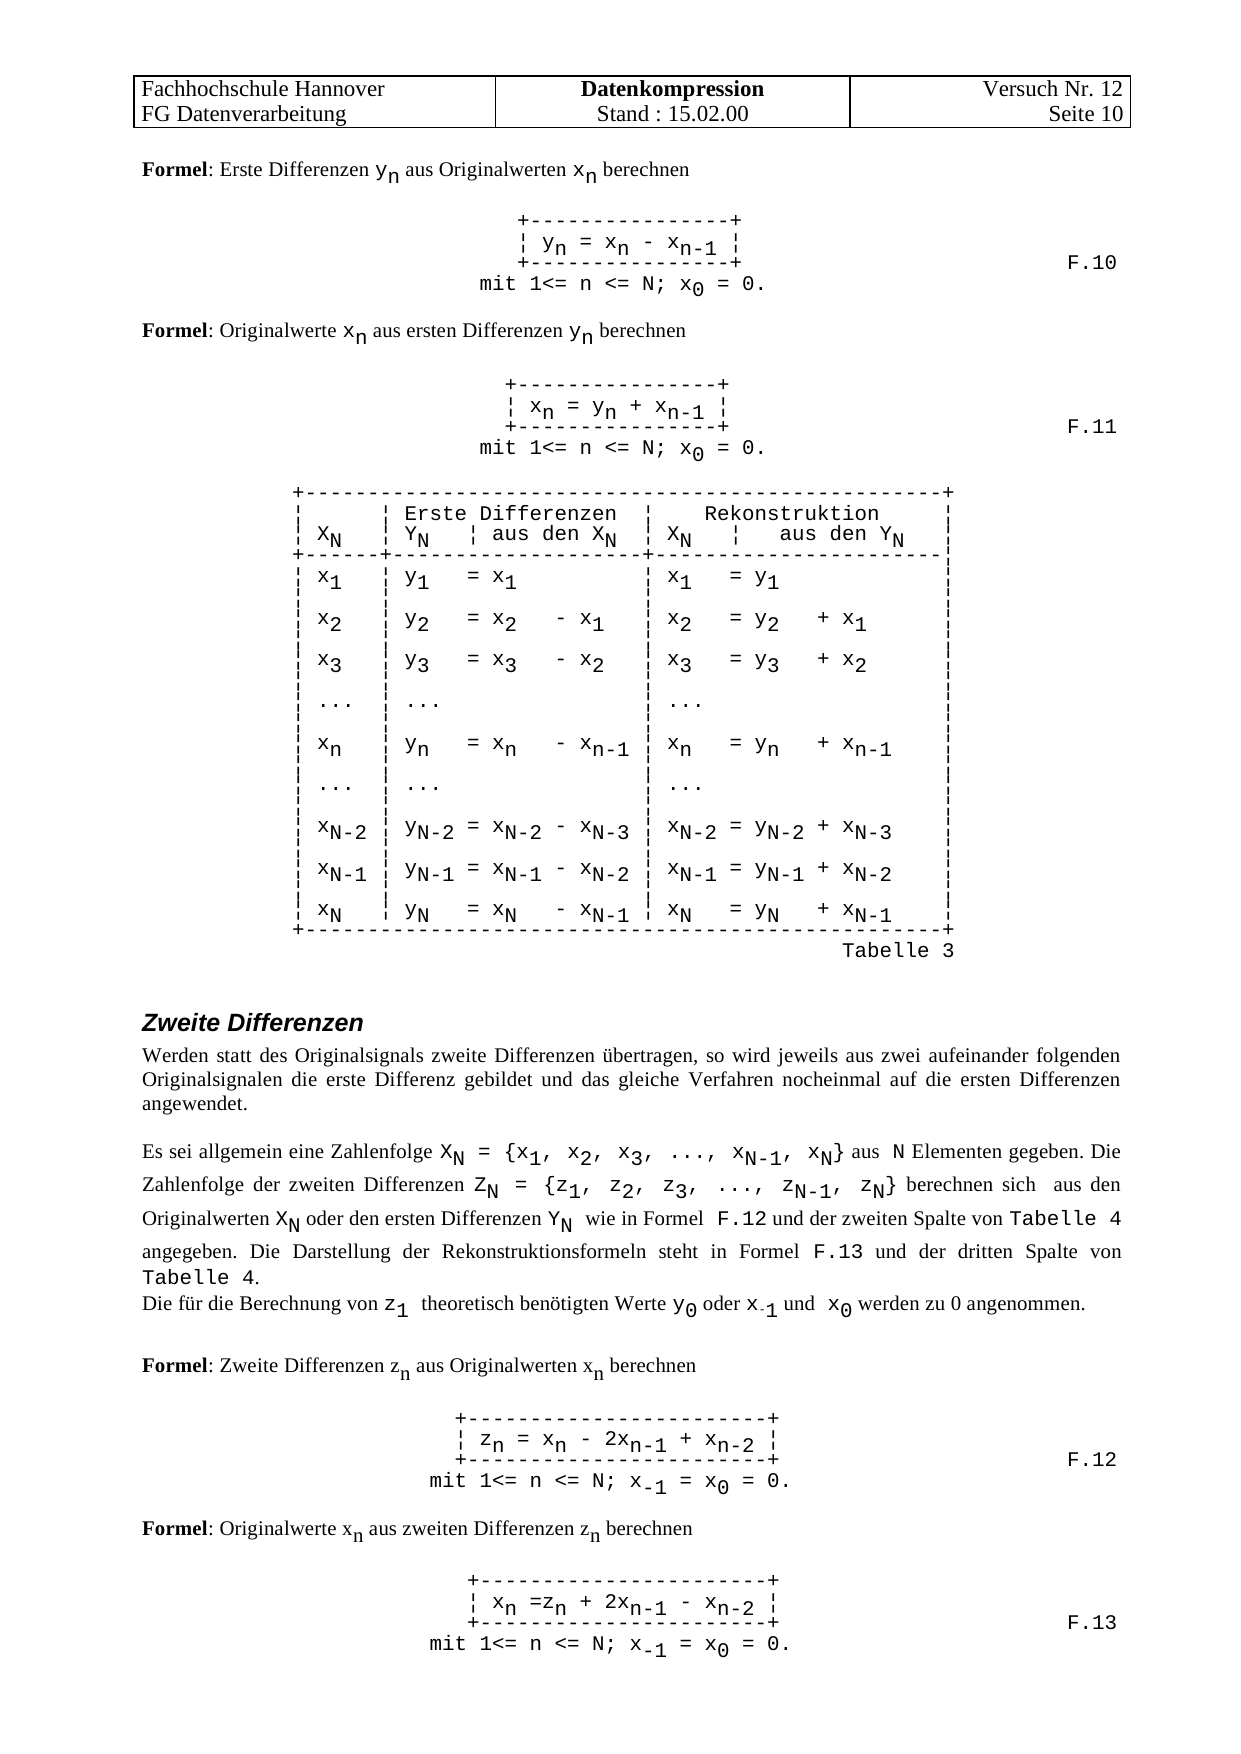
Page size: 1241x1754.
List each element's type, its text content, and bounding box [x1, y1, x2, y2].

text +-----------------------+ F.13 [142, 1612, 1122, 1633]
text +-----------------------+ [142, 1571, 1122, 1592]
text +---------------------------------------------------+ [142, 482, 1122, 503]
text ¦ xn = yn + xn-1 ¦ [142, 396, 1122, 417]
text +----------------+ F.10 [142, 252, 1122, 273]
text ¦ ¦ ¦ ¦ [142, 670, 1122, 691]
text Die für die Berechnung von z1 theoretisch benötigten Werte y0 oder x-1 und x0 werden zu 0 angenommen. [142, 1291, 1122, 1324]
text Formel: Originalwerte xn aus ersten Differenzen yn berechnen [142, 318, 1122, 351]
text ¦ xn =zn + 2xn-1 - xn-2 ¦ [142, 1592, 1122, 1612]
text +------------------------+ F.12 [142, 1450, 1122, 1471]
text +----------------+ [142, 211, 1122, 232]
text ¦ xn ¦ yn = xn - xn-1 ¦ xn = yn + xn-1 ¦ [142, 732, 1122, 753]
text Formel: Zweite Differenzen zn aus Originalwerten xn berechnen [142, 1353, 1122, 1384]
text Formel: Originalwerte xn aus zweiten Differenzen zn berechnen [142, 1516, 1122, 1547]
text ¦ x3 ¦ y3 = x3 - x2 ¦ x3 = y3 + x2 ¦ [142, 649, 1122, 670]
text ¦ ¦ ¦ ¦ [142, 878, 1122, 899]
text +----------------+ F.11 [142, 417, 1122, 438]
text Werden statt des Originalsignals zweite Differenzen übertragen, so wird jeweils aus zwei aufeinander folgenden Originalsignalen die erste Differenz gebildet und das gleiche Verfahren nocheinmal auf die ersten Differenzen angewendet. [142, 1043, 1122, 1115]
text ¦ x2 ¦ y2 = x2 - x1 ¦ x2 = y2 + x1 ¦ [142, 607, 1122, 628]
text Formel: Erste Differenzen yn aus Originalwerten xn berechnen [142, 157, 1122, 190]
text +----------------+ [142, 375, 1122, 396]
text ¦ xN-1 ¦ yN-1 = xN-1 - xN-2 ¦ xN-1 = yN-1 + xN-2 ¦ [142, 857, 1122, 878]
text ¦ zn = xn - 2xn-1 + xn-2 ¦ [142, 1429, 1122, 1450]
text +------------------------+ [142, 1408, 1122, 1429]
text ¦ x1 ¦ y1 = x1 ¦ x1 = y1 ¦ [142, 566, 1122, 587]
text ¦ ¦ ¦ ¦ [142, 837, 1122, 857]
subtitle Zweite Differenzen [142, 1007, 1122, 1037]
text ¦ ¦ ¦ ¦ [142, 628, 1122, 649]
text ¦ yn = xn - xn-1 ¦ [142, 232, 1122, 252]
text mit 1<= n <= N; x0 = 0. [142, 273, 1122, 294]
text ¦ xN-2 ¦ yN-2 = xN-2 - xN-3 ¦ xN-2 = yN-2 + xN-3 ¦ [142, 816, 1122, 837]
text +------+--------------------+-----------------------¦ [142, 545, 1122, 566]
text Tabelle 3 [142, 941, 1122, 962]
text ¦ ¦ Erste Differenzen ¦ Rekonstruktion ¦ [142, 503, 1122, 524]
text ¦ ... ¦ ... ¦ ... ¦ [142, 774, 1122, 795]
text ¦ XN ¦ YN ¦ aus den XN ¦ XN ¦ aus den YN ¦ [142, 524, 1122, 545]
text Es sei allgemein eine Zahlenfolge XN = {x1, x2, x3, ..., xN-1, xN} aus N Elementen gegeben. Die Zahlenfolge der zweiten Differenzen ZN = {z1, z2, z3, ..., zN-1, zN} berechnen sich aus den Originalwerten XN oder den ersten Differenzen YN wie in Formel F.12 und der zweiten Spalte von Tabelle 4 angegeben. Die Darstellung der Rekonstruktionsformeln steht in Formel F.13 und der dritten Spalte von Tabelle 4. [142, 1139, 1122, 1291]
text ¦ ¦ ¦ ¦ [142, 795, 1122, 816]
text mit 1<= n <= N; x0 = 0. [142, 438, 1122, 458]
text +---------------------------------------------------+ [142, 920, 1122, 941]
text ¦ ... ¦ ... ¦ ... ¦ [142, 691, 1122, 712]
text ¦ ¦ ¦ ¦ [142, 587, 1122, 607]
text ¦ xN ¦ yN = xN - xN-1 ¦ xN = yN + xN-1 ¦ [142, 899, 1122, 920]
text ¦ ¦ ¦ ¦ [142, 712, 1122, 732]
text mit 1<= n <= N; x-1 = x0 = 0. [142, 1471, 1122, 1492]
text mit 1<= n <= N; x-1 = x0 = 0. [142, 1633, 1122, 1654]
text ¦ ¦ ¦ ¦ [142, 753, 1122, 774]
